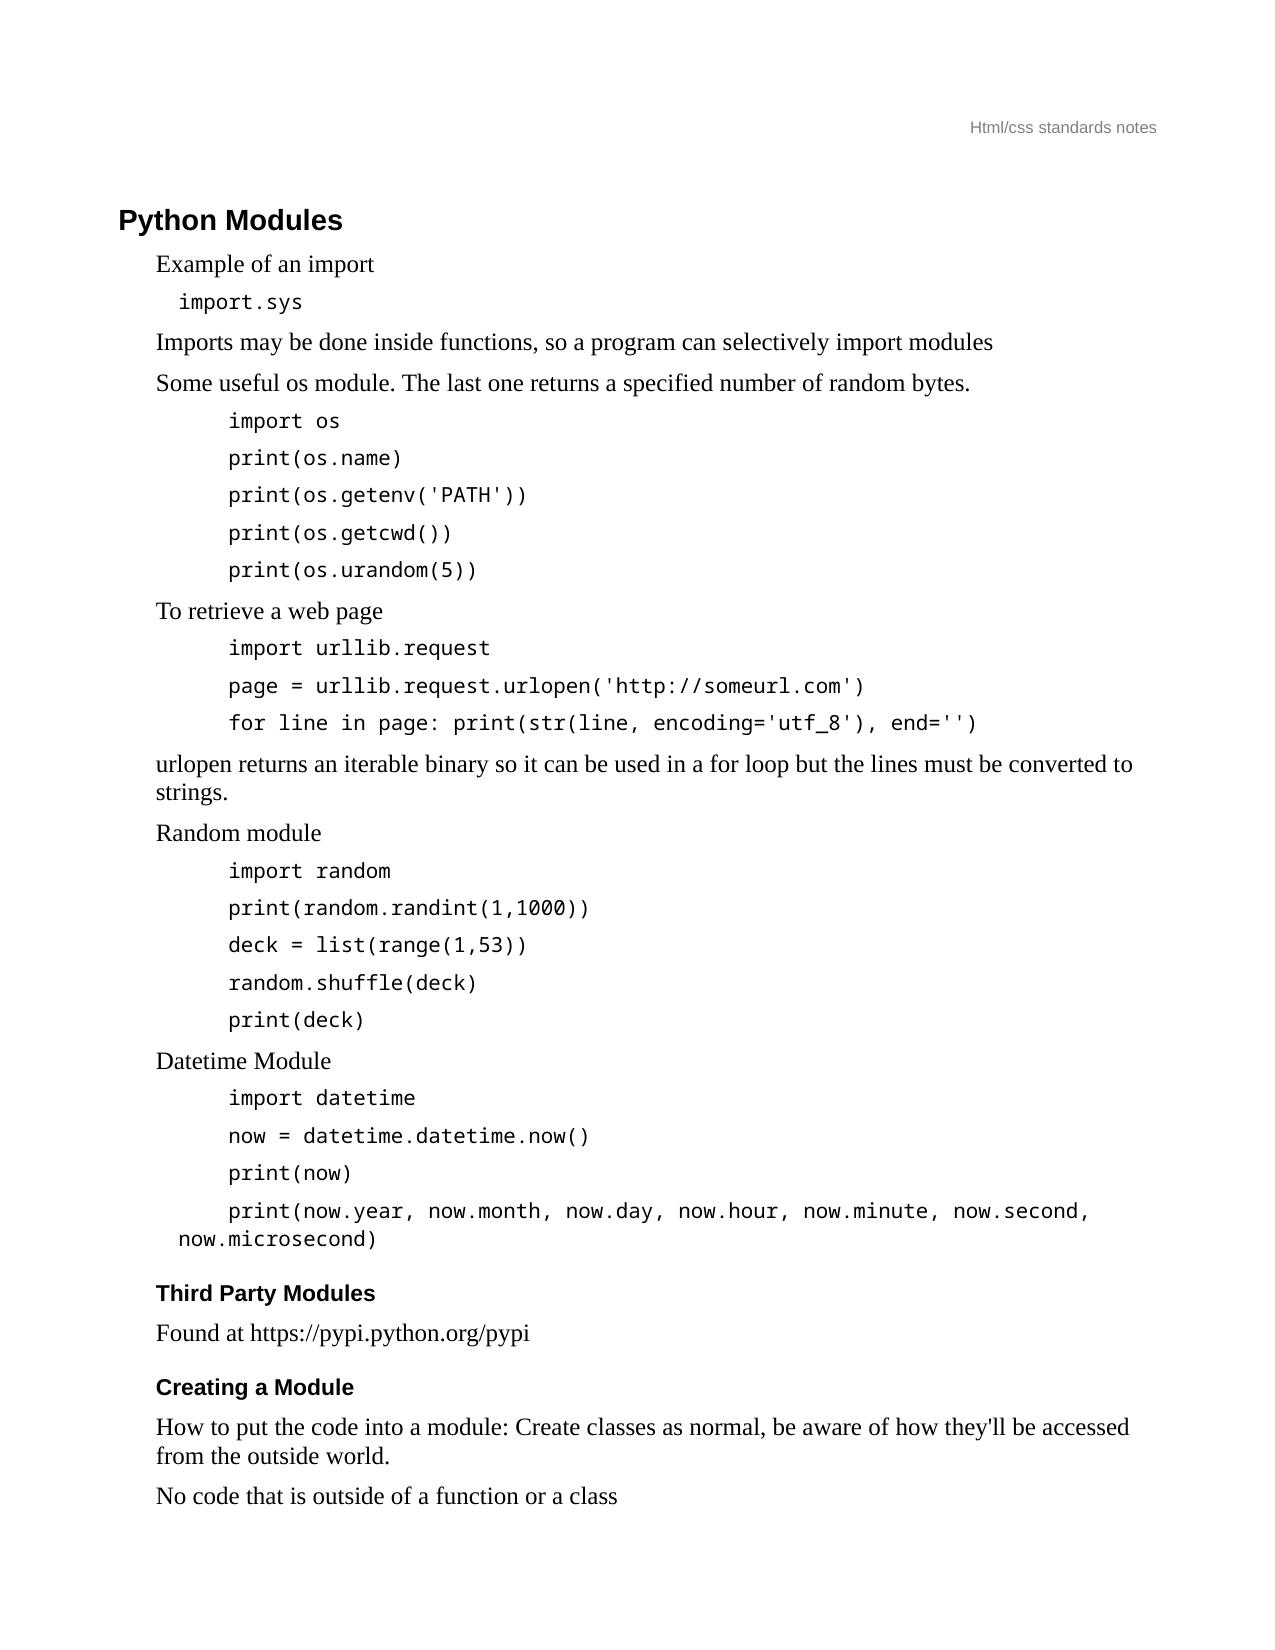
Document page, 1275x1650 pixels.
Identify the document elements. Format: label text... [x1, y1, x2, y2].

text Datetime Module [156, 1046, 1157, 1074]
text import random [178, 856, 1157, 884]
text Found at https://pypi.python.org/pypi [156, 1318, 1157, 1347]
text page = urllib.request.urlopen('http://someurl.com') [178, 671, 1157, 699]
subtitle Creating a Module [156, 1374, 1157, 1400]
text deck = list(range(1,53)) [178, 931, 1157, 959]
text print(now) [178, 1158, 1157, 1187]
text print(os.getcwd()) [178, 518, 1157, 546]
text print(random.randint(1,1000)) [178, 893, 1157, 922]
text import.sys [178, 287, 1157, 315]
subtitle Third Party Modules [156, 1279, 1157, 1306]
subtitle Python Modules [118, 203, 1157, 237]
text import os [178, 406, 1157, 434]
text No code that is outside of a function or a class [156, 1481, 1157, 1510]
text now = datetime.datetime.now() [178, 1121, 1157, 1149]
text import urllib.request [178, 633, 1157, 662]
text Example of an import [156, 249, 1157, 278]
text for line in page: print(str(line, encoding='utf_8'), end='') [178, 708, 1157, 737]
text print(os.name) [178, 443, 1157, 472]
text Some useful os module. The last one returns a specified number of random bytes. [156, 368, 1157, 397]
text print(os.urandom(5)) [178, 555, 1157, 584]
text print(now.year, now.month, now.day, now.hour, now.minute, now.second, now.microsecond) [178, 1196, 1157, 1253]
text How to put the code into a module: Create classes as normal, be aware of how they'll be accessed from the outside world. [156, 1412, 1157, 1469]
text urlopen returns an iterable binary so it can be used in a for loop but the lines must be converted to strings. [156, 749, 1157, 806]
text print(os.getenv('PATH')) [178, 481, 1157, 509]
text Imports may be done inside functions, so a program can selectively import modules [156, 327, 1157, 356]
text Random module [156, 818, 1157, 847]
text random.shuffle(deck) [178, 968, 1157, 996]
text To retrieve a web page [156, 596, 1157, 624]
text import datetime [178, 1083, 1157, 1112]
text print(deck) [178, 1005, 1157, 1034]
